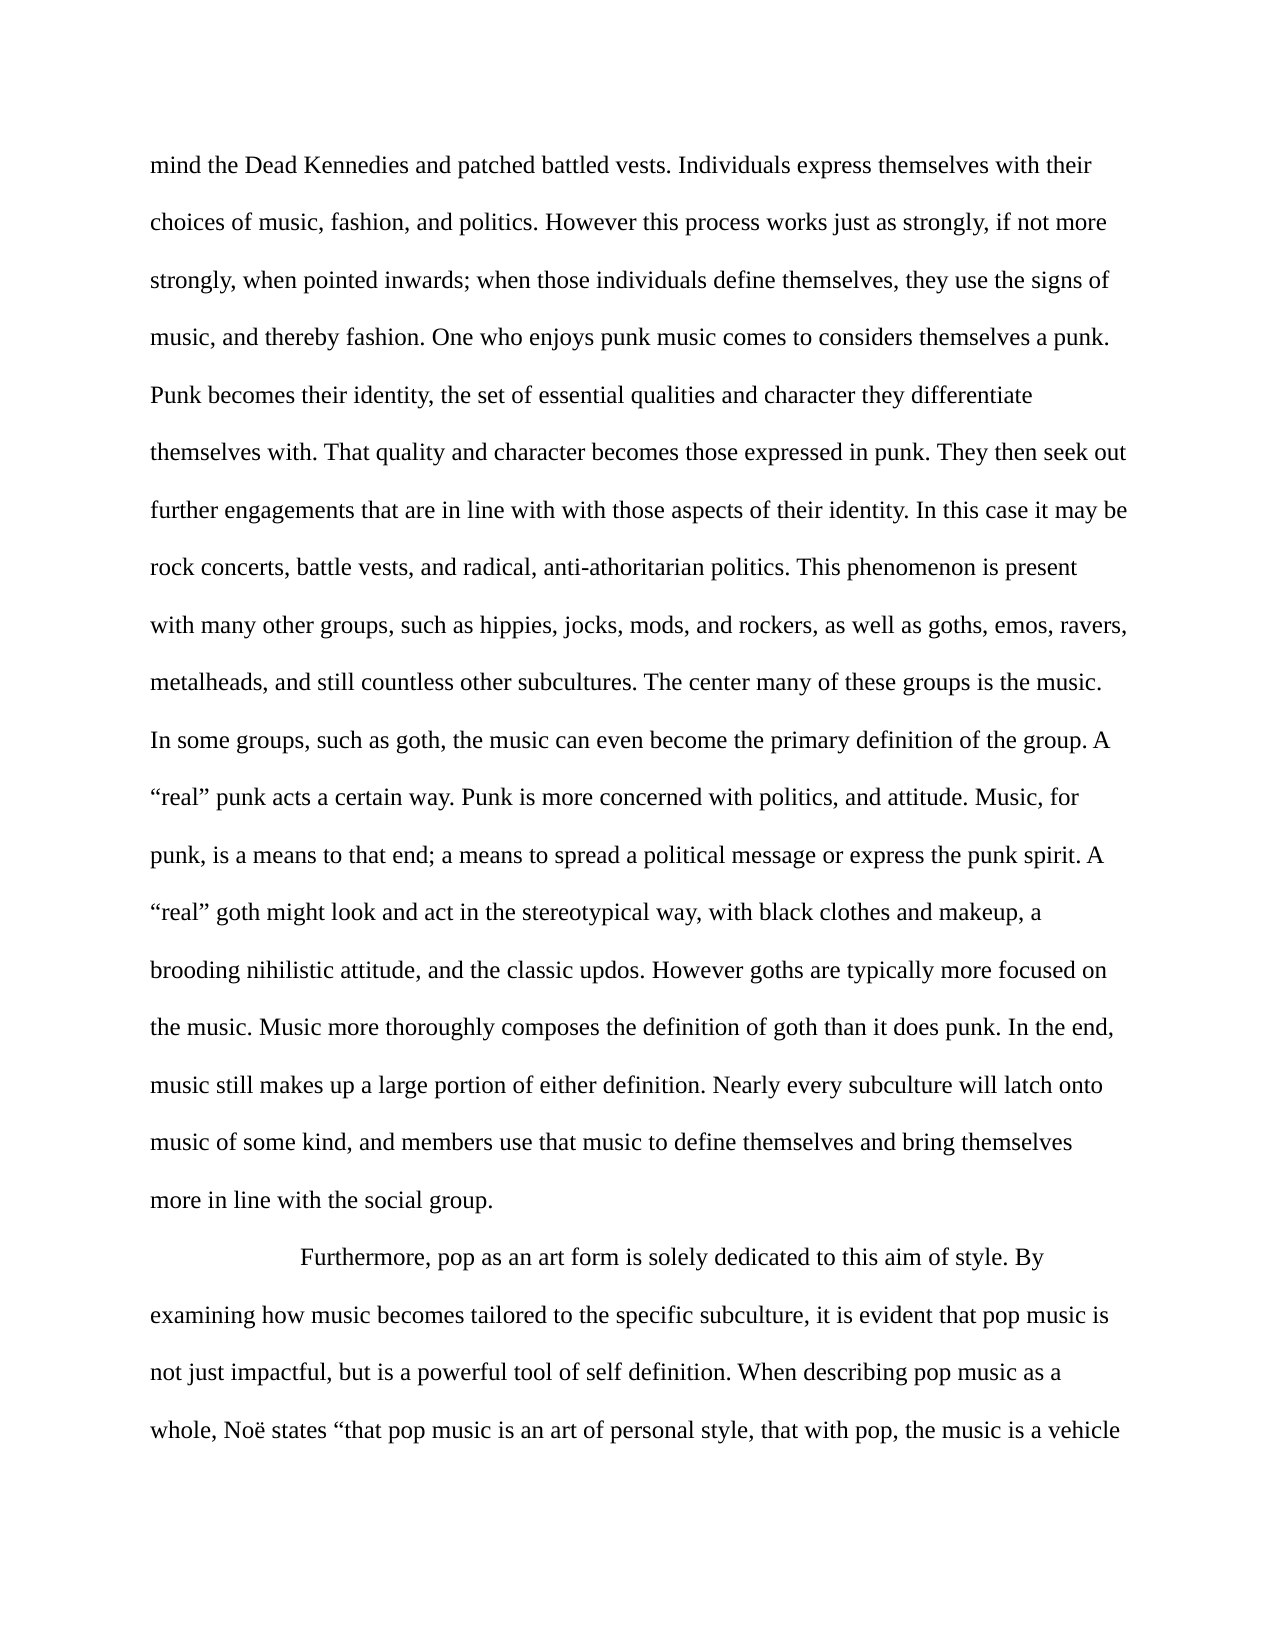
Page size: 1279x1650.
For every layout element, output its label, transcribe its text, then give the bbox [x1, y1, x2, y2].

text mind the Dead Kennedies and patched battled vests. Individuals express themselves with their choices of music, fashion, and politics. However this process works just as strongly, if not more strongly, when pointed inwards; when those individuals define themselves, they use the signs of music, and thereby fashion. One who enjoys punk music comes to considers themselves a punk. Punk becomes their identity, the set of essential qualities and character they differentiate themselves with. That quality and character becomes those expressed in punk. They then seek out further engagements that are in line with with those aspects of their identity. In this case it may be rock concerts, battle vests, and radical, anti-athoritarian politics. This phenomenon is present with many other groups, such as hippies, jocks, mods, and rockers, as well as goths, emos, ravers, metalheads, and still countless other subcultures. The center many of these groups is the music. In some groups, such as goth, the music can even become the primary definition of the group. A “real” punk acts a certain way. Punk is more concerned with politics, and attitude. Music, for punk, is a means to that end; a means to spread a political message or express the punk spirit. A “real” goth might look and act in the stereotypical way, with black clothes and makeup, a brooding nihilistic attitude, and the classic updos. However goths are typically more focused on the music. Music more thoroughly composes the definition of goth than it does punk. In the end, music still makes up a large portion of either definition. Nearly every subculture will latch onto music of some kind, and members use that music to define themselves and bring themselves more in line with the social group. [150, 150, 1128, 1214]
text Furthermore, pop as an art form is solely dedicated to this aim of style. By examining how music becomes tailored to the specific subculture, it is evident that pop music is not just impactful, but is a powerful tool of self definition. When describing pop music as a whole, Noë states “that pop music is an art of personal style, that with pop, the music is a vehicle [150, 1242, 1128, 1444]
